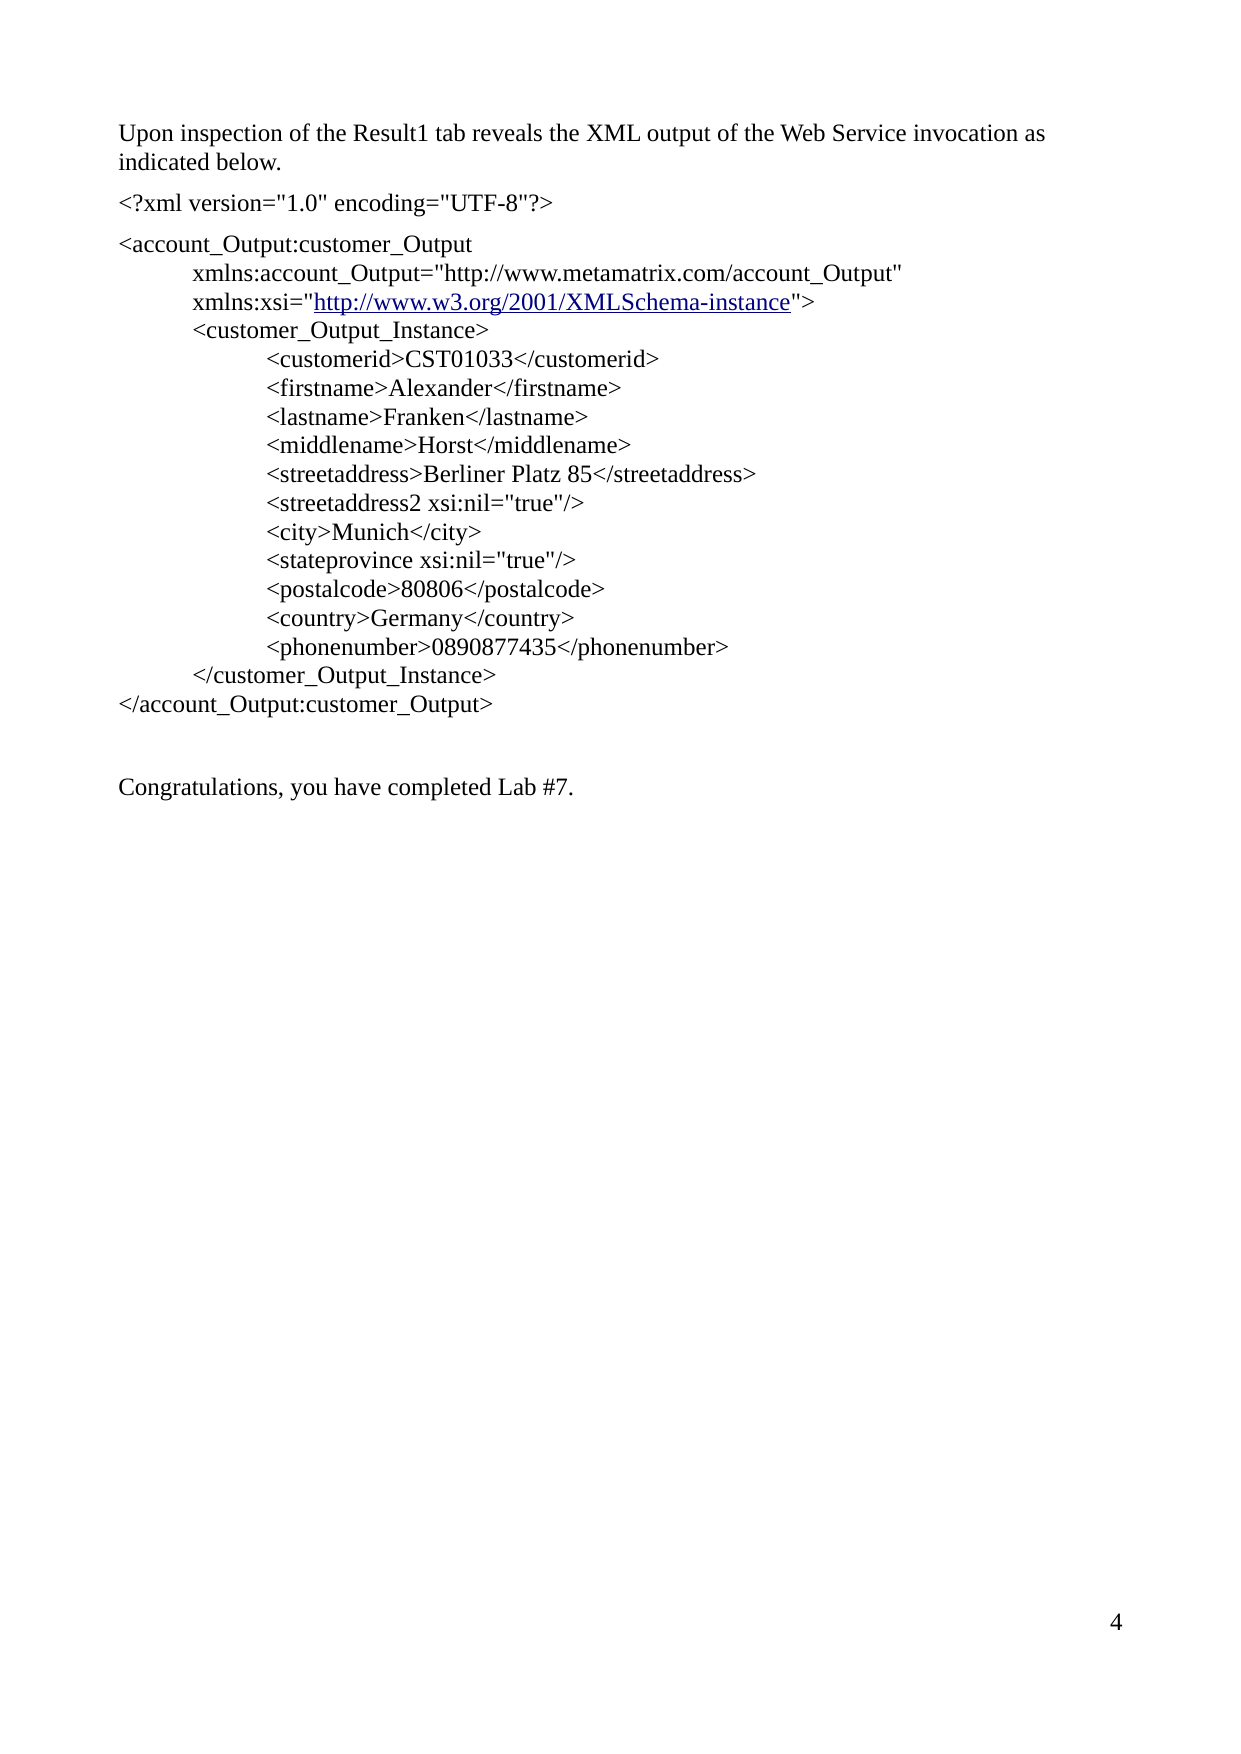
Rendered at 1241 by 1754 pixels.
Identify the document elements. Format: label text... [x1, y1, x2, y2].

text <?xml version="1.0" encoding="UTF-8"?> [118, 188, 1122, 217]
text Congratulations, you have completed Lab #7. [118, 772, 1122, 801]
text <account_Output:customer_Output xmlns:account_Output="http://www.metamatrix.com/account_Output" xmlns:xsi="http://www.w3.org/2001/XMLSchema-instance"> <customer_Output_Instance> <customerid>CST01033</customerid> <firstname>Alexander</firstname> <lastname>Franken</lastname> <middlename>Horst</middlename> <streetaddress>Berliner Platz 85</streetaddress> <streetaddress2 xsi:nil="true"/> <city>Munich</city> <stateprovince xsi:nil="true"/> <postalcode>80806</postalcode> <country>Germany</country> <phonenumber>0890877435</phonenumber> </customer_Output_Instance> </account_Output:customer_Output> [118, 229, 1122, 718]
text Upon inspection of the Result1 tab reveals the XML output of the Web Service invocation as indicated below. [118, 118, 1122, 176]
